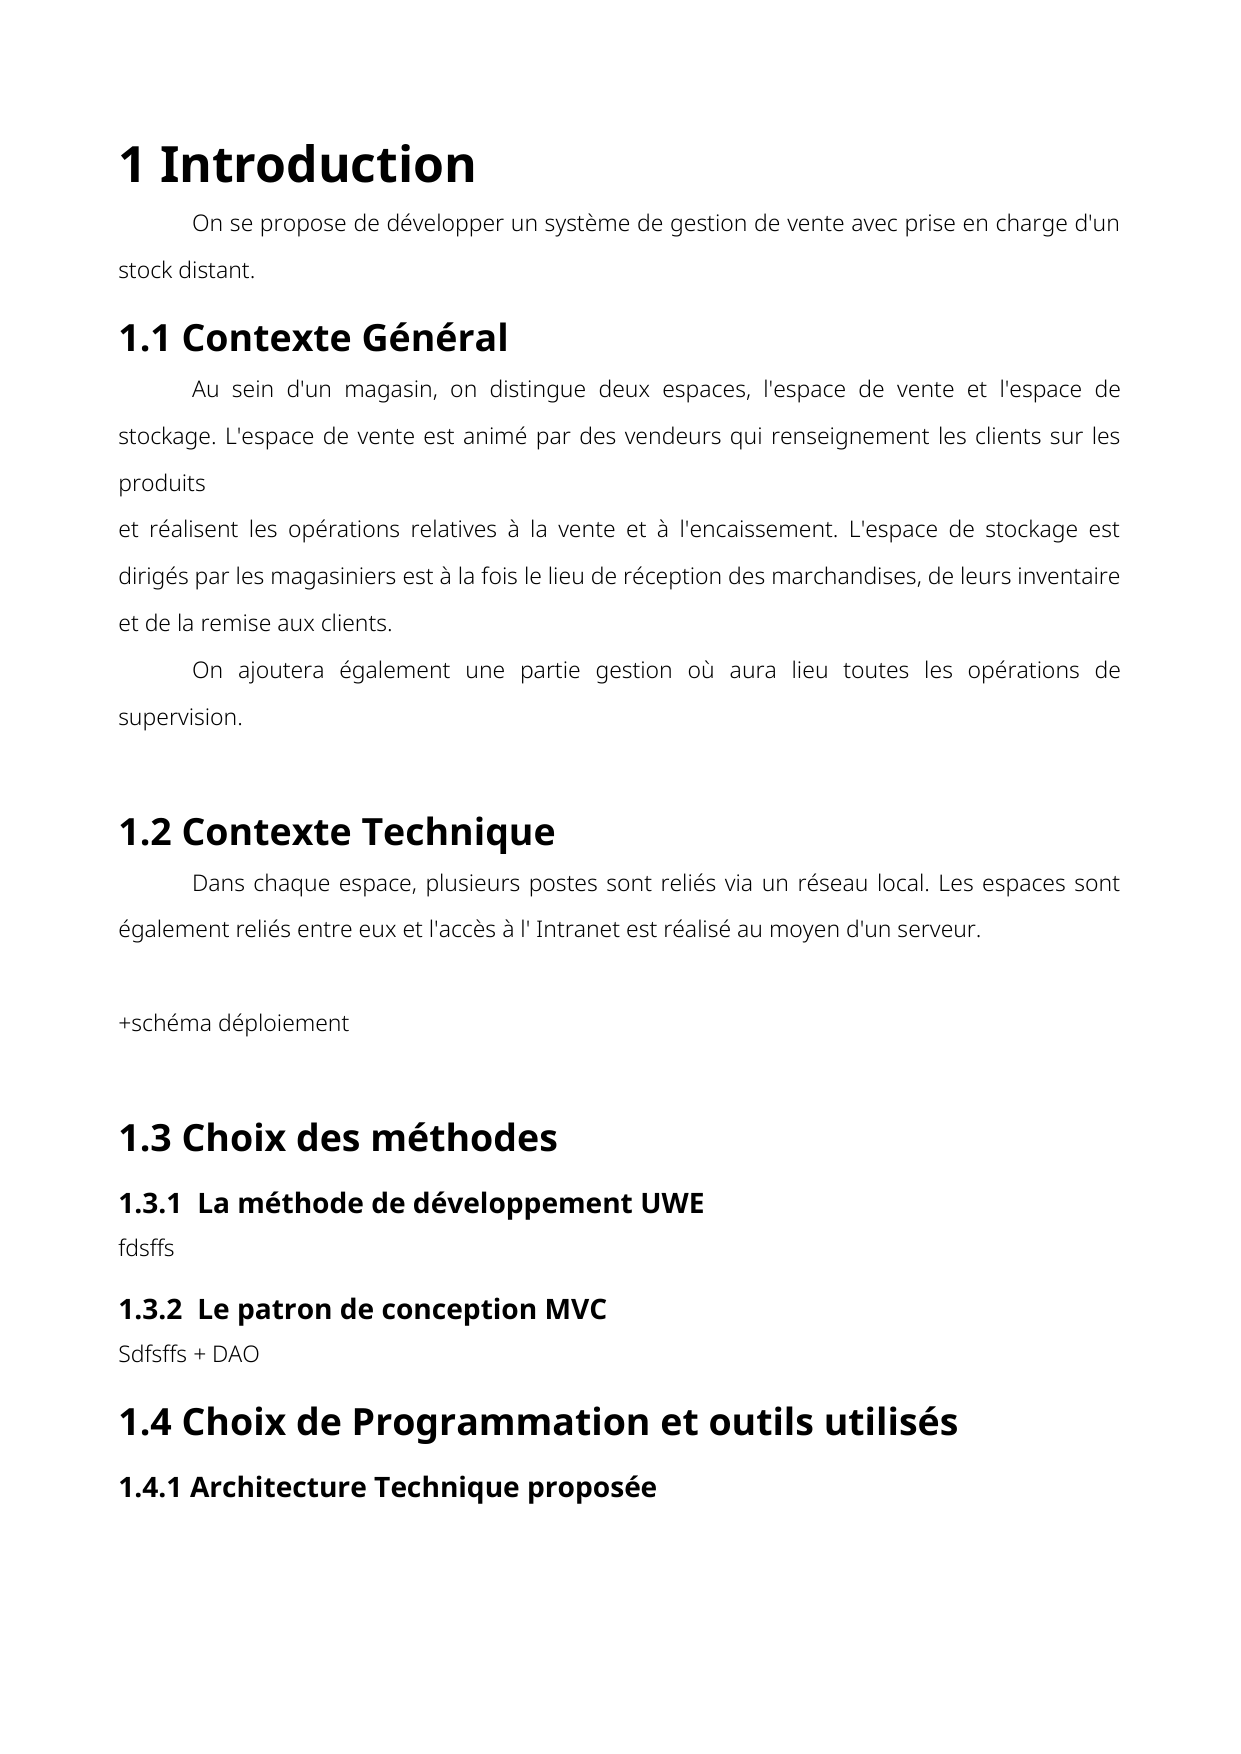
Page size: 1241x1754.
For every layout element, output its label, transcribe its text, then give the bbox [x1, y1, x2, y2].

text On ajoutera également une partie gestion où aura lieu toutes les opérations de supervision. [118, 654, 1122, 732]
text +schéma déploiement [118, 1007, 1122, 1038]
subtitle Architecture Technique proposée [118, 1467, 1122, 1505]
subtitle La méthode de développement UWE [118, 1183, 1122, 1221]
subtitle Contexte Général [118, 311, 1122, 362]
subtitle Contexte Technique [118, 805, 1122, 856]
subtitle Choix des méthodes [118, 1111, 1122, 1162]
text Sdfsffs + DAO [118, 1338, 1122, 1369]
text Dans chaque espace, plusieurs postes sont reliés via un réseau local. Les espaces sont également reliés entre eux et l'accès à l' Intranet est réalisé au moyen d'un serveur. [118, 866, 1122, 944]
text et réalisent les opérations relatives à la vente et à l'encaissement. L'espace de stockage est dirigés par les magasiniers est à la fois le lieu de réception des marchandises, de leurs inventaire et de la remise aux clients. [118, 513, 1122, 638]
subtitle Introduction [118, 128, 1122, 197]
text Au sein d'un magasin, on distingue deux espaces, l'espace de vente et l'espace de stockage. L'espace de vente est animé par des vendeurs qui renseignement les clients sur les produits [118, 373, 1122, 498]
text fdsffs [118, 1232, 1122, 1263]
subtitle Le patron de conception MVC [118, 1289, 1122, 1327]
text On se propose de développer un système de gestion de vente avec prise en charge d'un stock distant. [118, 207, 1122, 285]
subtitle Choix de Programmation et outils utilisés [118, 1395, 1122, 1446]
